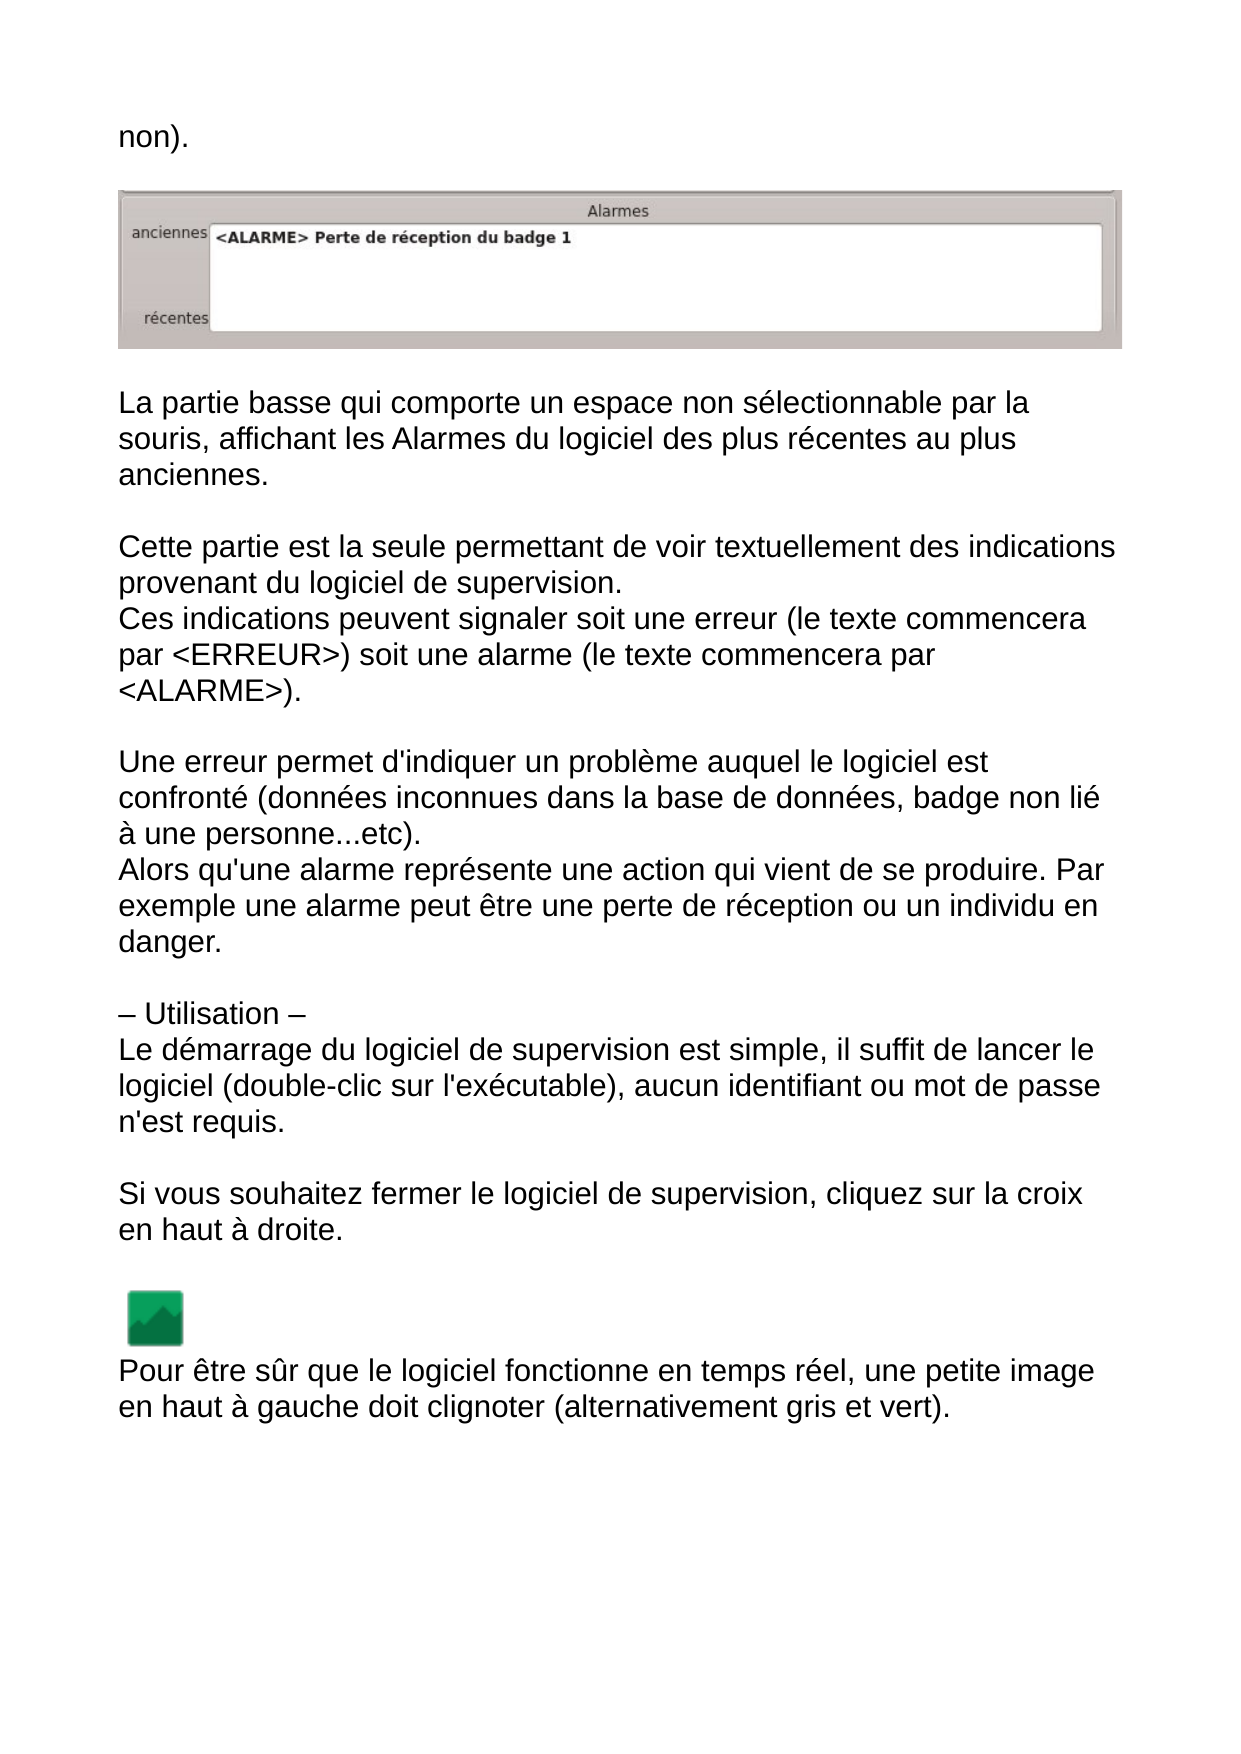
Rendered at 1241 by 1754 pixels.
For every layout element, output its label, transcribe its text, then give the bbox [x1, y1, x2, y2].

text Pour être sûr que le logiciel fonctionne en temps réel, une petite image en haut à gauche doit clignoter (alternativement gris et vert). [118, 1282, 1122, 1424]
text Si vous souhaitez fermer le logiciel de supervision, cliquez sur la croix en haut à droite. [118, 1175, 1122, 1247]
text – Utilisation – [118, 995, 1122, 1031]
text Cette partie est la seule permettant de voir textuellement des indications provenant du logiciel de supervision. [118, 528, 1122, 600]
text Alors qu'une alarme représente une action qui vient de se produire. Par exemple une alarme peut être une perte de réception ou un individu en danger. [118, 851, 1122, 959]
text La partie basse qui comporte un espace non sélectionnable par la souris, affichant les Alarmes du logiciel des plus récentes au plus anciennes. [118, 384, 1122, 492]
text Le démarrage du logiciel de supervision est simple, il suffit de lancer le logiciel (double-clic sur l'exécutable), aucun identifiant ou mot de passe n'est requis. [118, 1031, 1122, 1139]
text Une erreur permet d'indiquer un problème auquel le logiciel est confronté (données inconnues dans la base de données, badge non lié à une personne...etc). [118, 743, 1122, 851]
picture [118, 190, 1123, 349]
text Ces indications peuvent signaler soit une erreur (le texte commencera par <ERREUR>) soit une alarme (le texte commencera par <ALARME>). [118, 600, 1122, 707]
text non). [118, 118, 1122, 154]
picture [122, 1285, 190, 1353]
